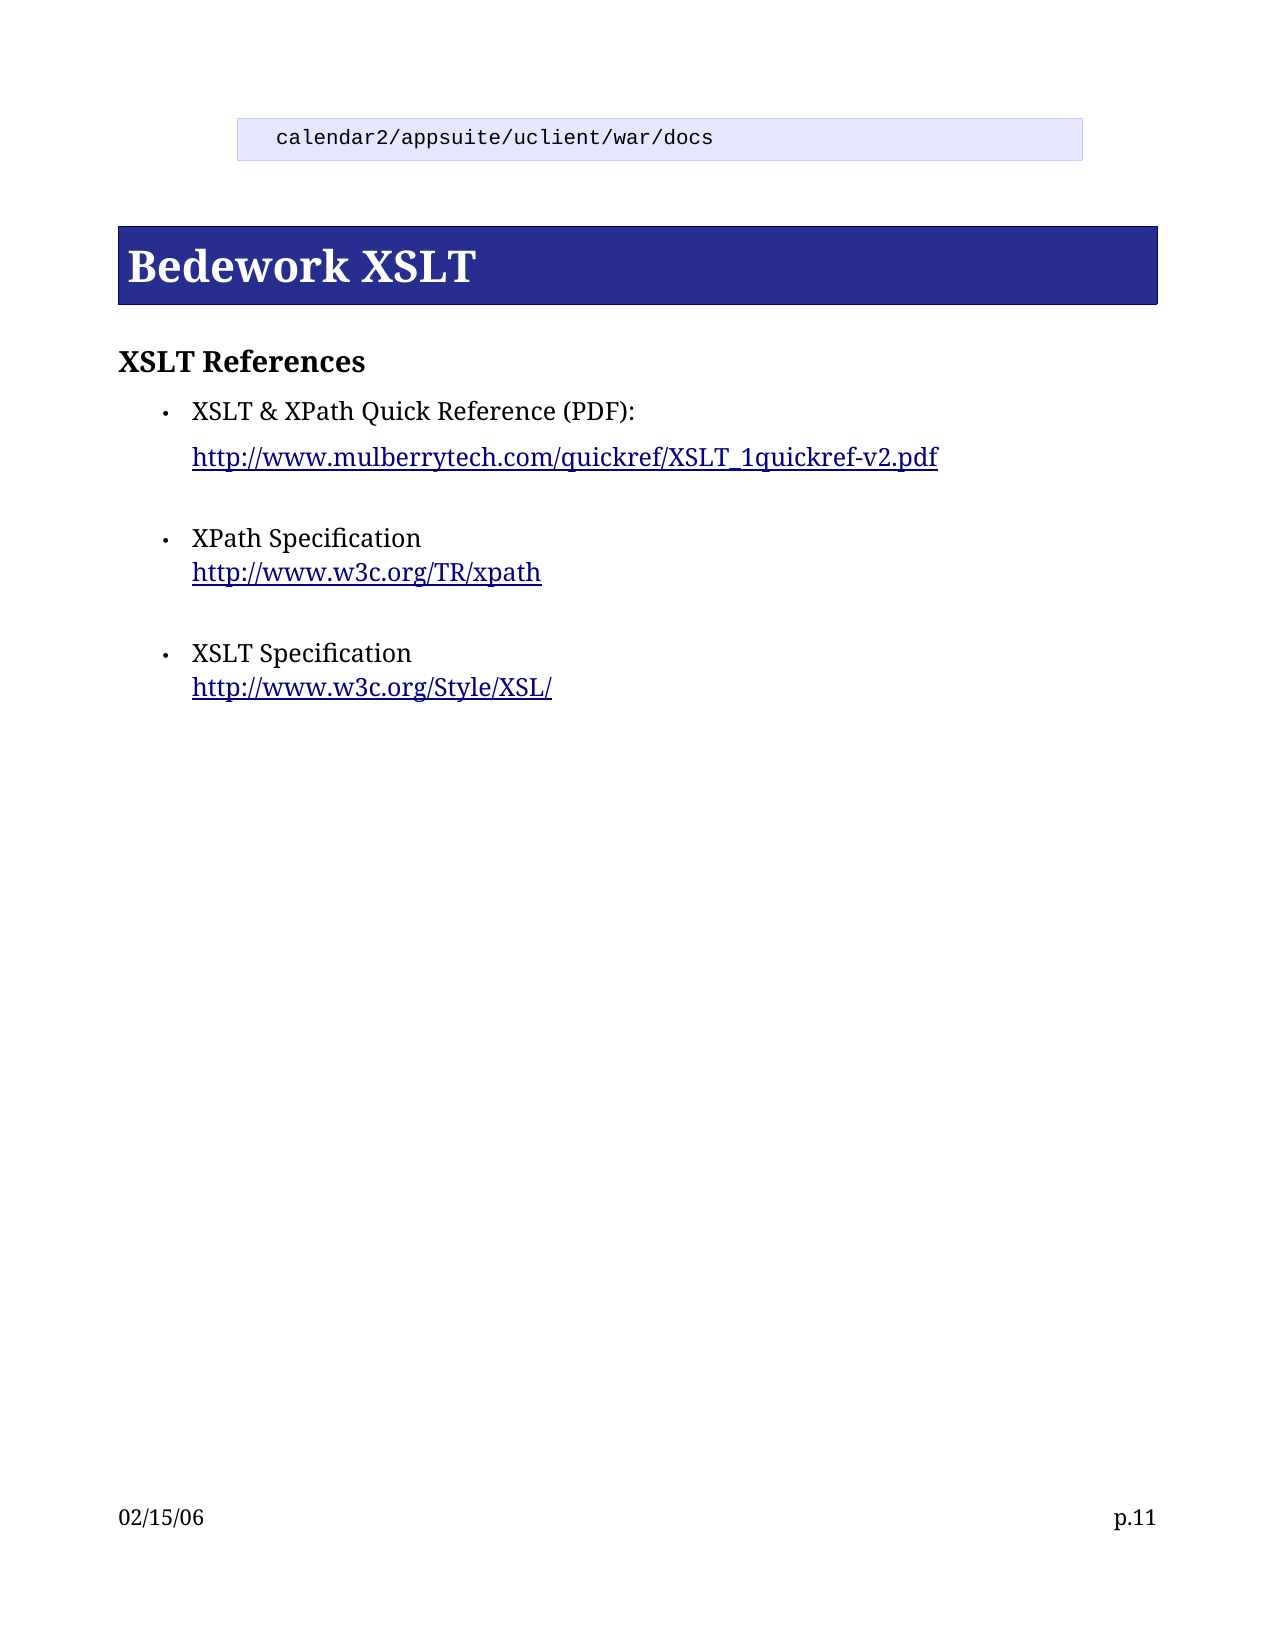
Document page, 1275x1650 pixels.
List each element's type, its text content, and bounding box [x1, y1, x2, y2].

list XPath Specification http://www.w3c.org/TR/xpath [162, 521, 1157, 623]
subtitle Bedework XSLT [119, 227, 1157, 304]
list http://www.mulberrytech.com/quickref/XSLT_1quickref-v2.pdf [162, 440, 1157, 508]
list XSLT & XPath Quick Reference (PDF): [162, 393, 1157, 428]
list calendar2/appsuite/uclient/war/docs [238, 119, 1082, 160]
subtitle XSLT References [118, 341, 1157, 381]
list XSLT Specification http://www.w3c.org/Style/XSL/ [162, 635, 1157, 703]
